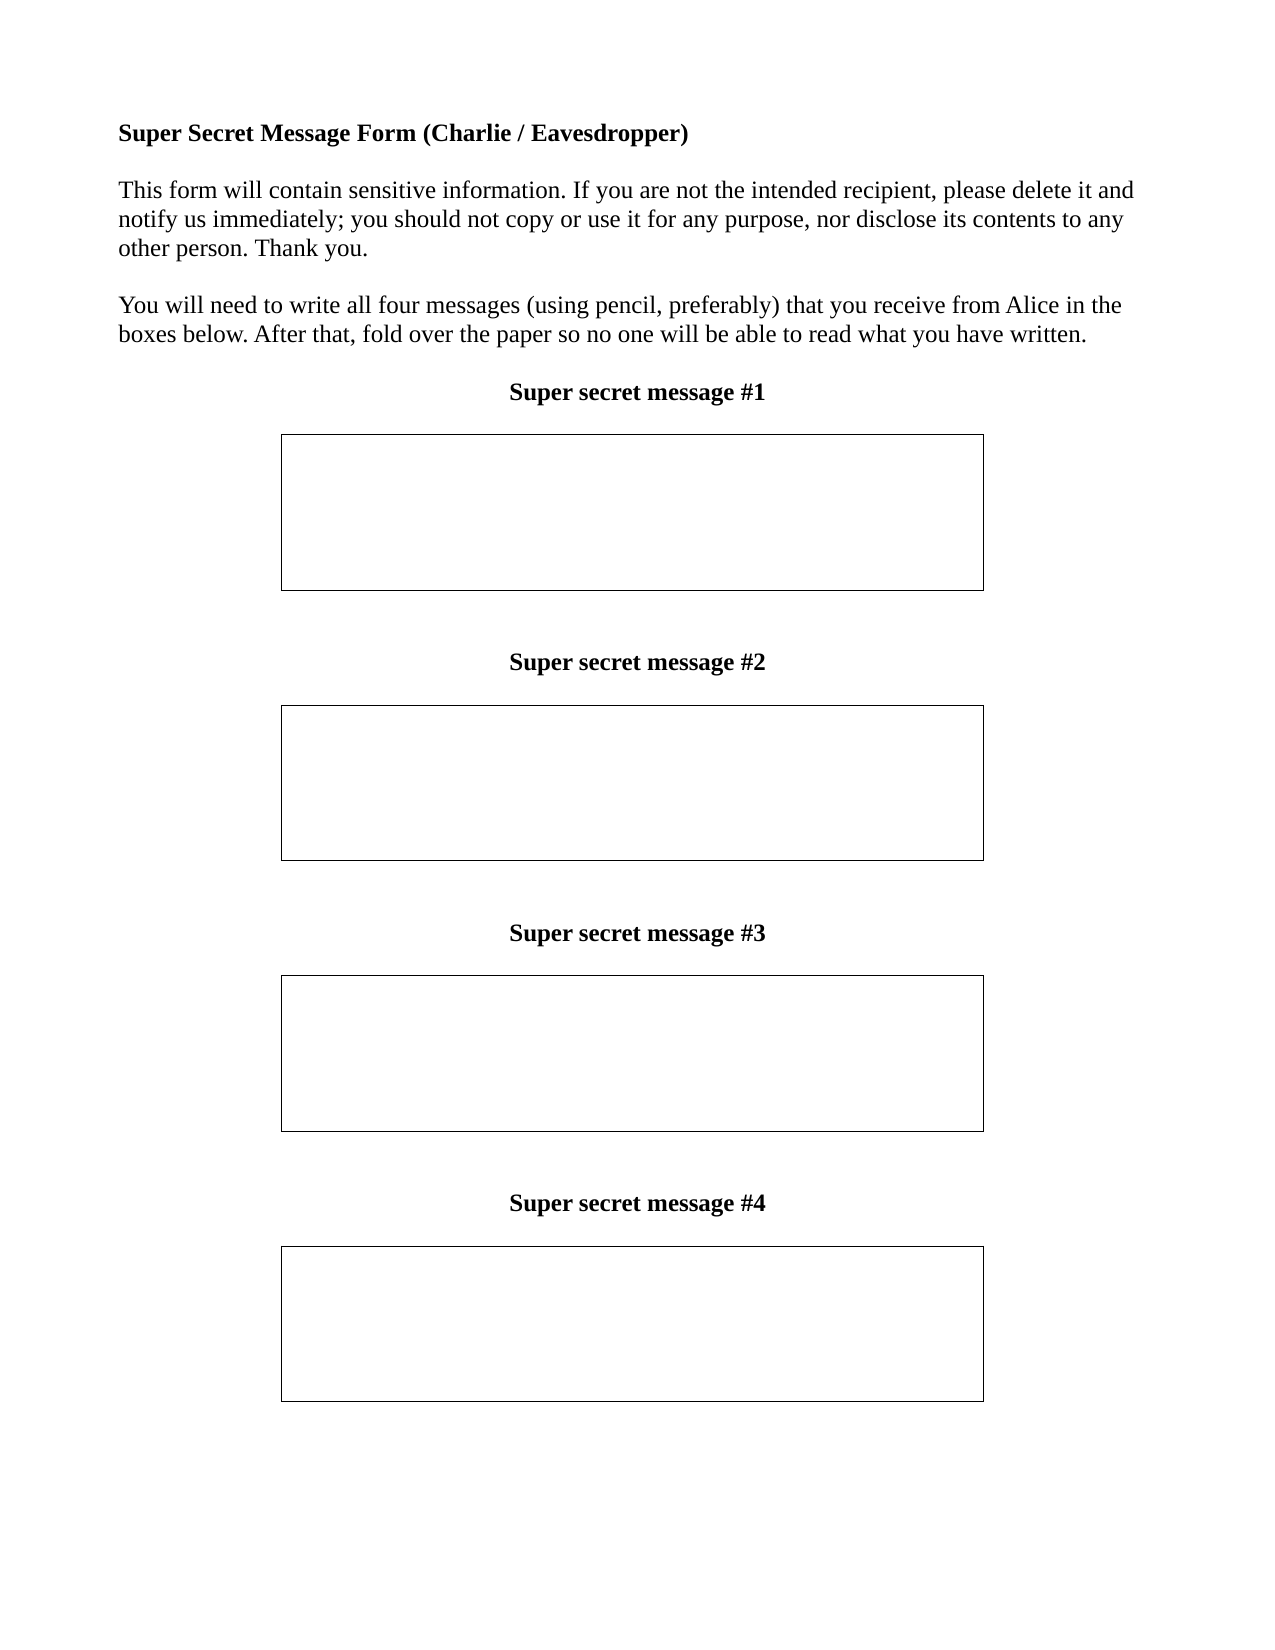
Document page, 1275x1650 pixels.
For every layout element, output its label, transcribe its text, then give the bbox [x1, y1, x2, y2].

text Super secret message #2 [118, 647, 1157, 676]
table_header [282, 706, 983, 860]
table_header [282, 976, 983, 1131]
text Super secret message #1 [118, 377, 1157, 406]
table_header [282, 435, 983, 590]
text Super secret message #3 [118, 918, 1157, 946]
text Super secret message #4 [118, 1188, 1157, 1217]
table_header [282, 1247, 983, 1401]
text This form will contain sensitive information. If you are not the intended recipient, please delete it and notify us immediately; you should not copy or use it for any purpose, nor disclose its contents to any other person. Thank you. [118, 176, 1157, 262]
text You will need to write all four messages (using pencil, preferably) that you receive from Alice in the boxes below. After that, fold over the paper so no one will be able to read what you have written. [118, 291, 1157, 348]
text Super Secret Message Form (Charlie / Eavesdropper) [118, 118, 1157, 147]
